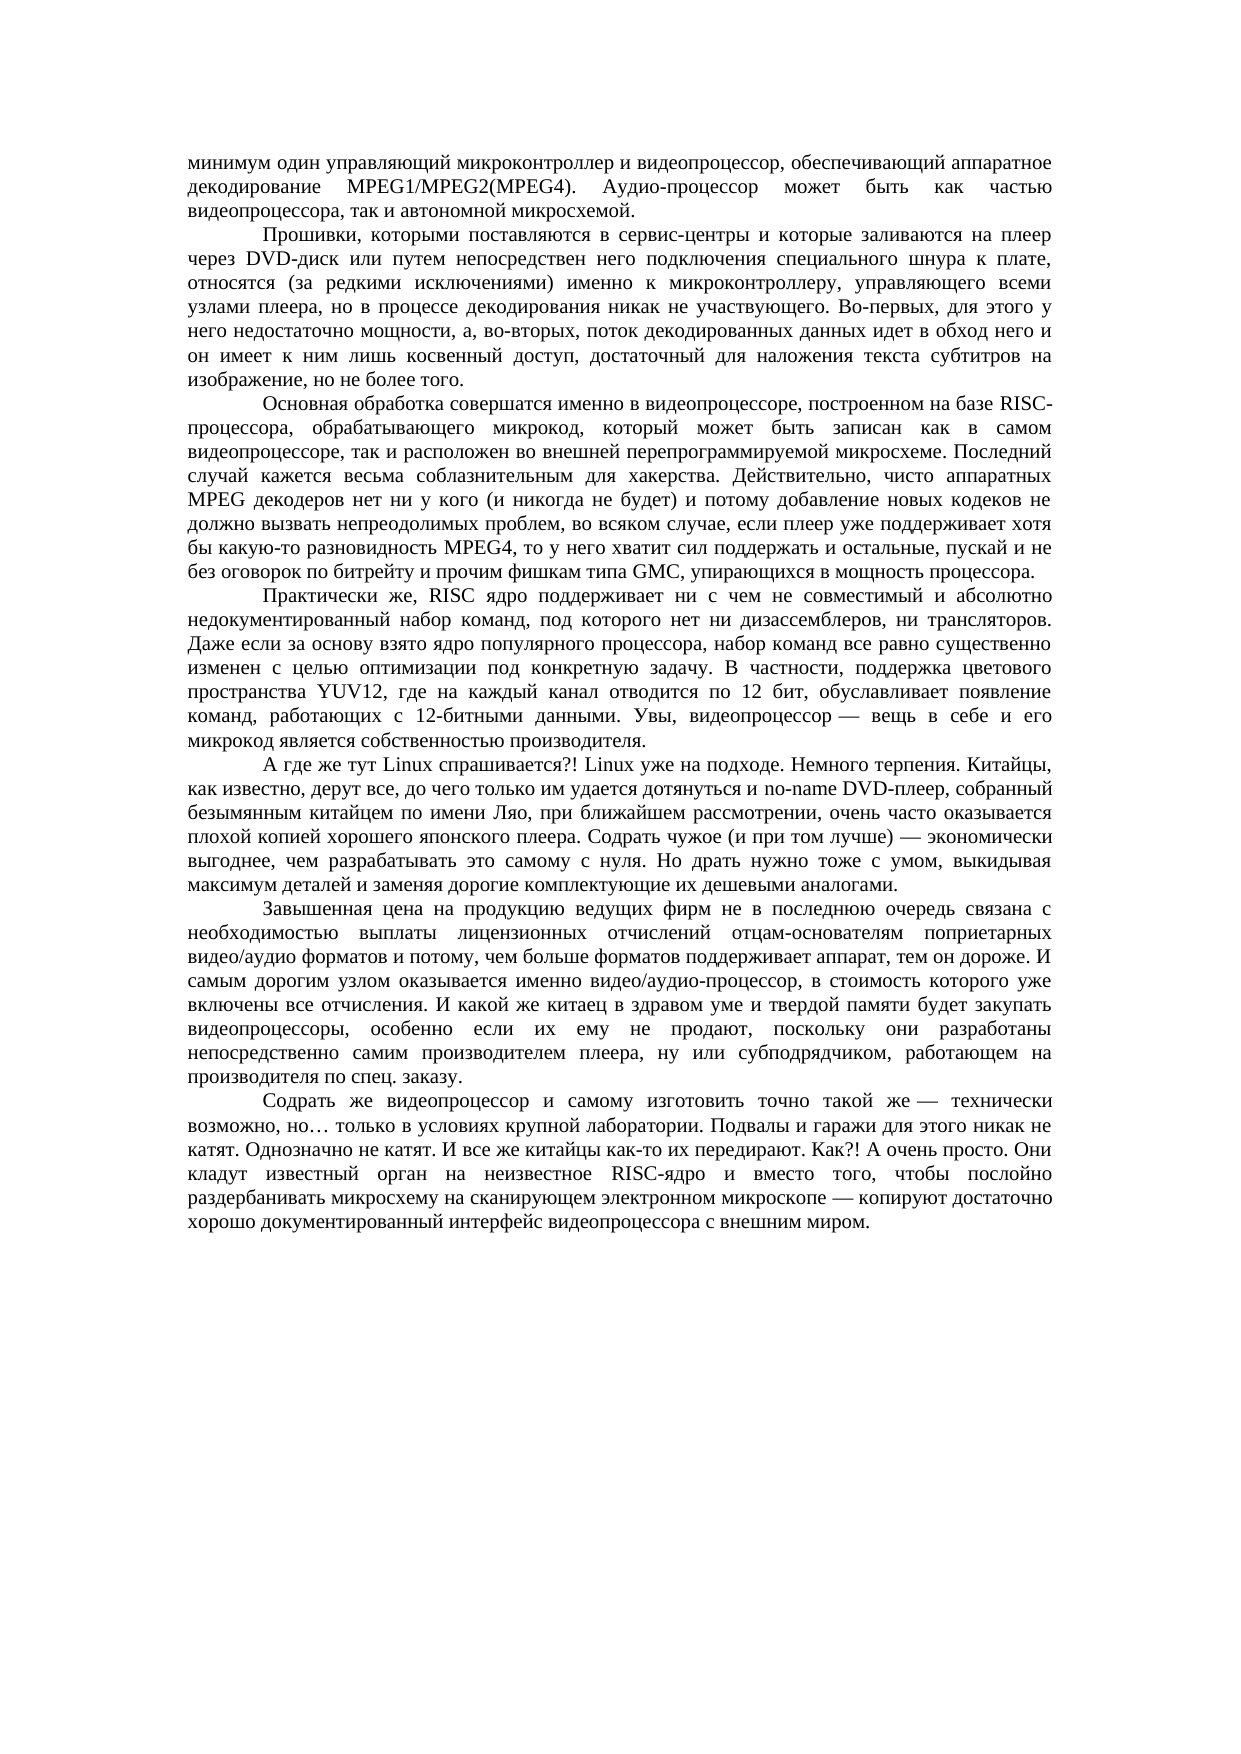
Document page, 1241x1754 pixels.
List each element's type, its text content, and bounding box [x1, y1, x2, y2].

text Завышенная цена на продукцию ведущих фирм не в последнюю очередь связана с необходимостью выплаты лицензионных отчислений отцам-основателям поприетарных видео/аудио форматов и потому, чем больше форматов поддерживает аппарат, тем он дороже. И самым дорогим узлом оказывается именно видео/аудио-процессор, в стоимость которого уже включены все отчисления. И какой же китаец в здравом уме и твердой памяти будет закупать видеопроцессоры, особенно если их ему не продают, поскольку они разработаны непосредственно самим производителем плеера, ну или субподрядчиком, работающем на производителя по спец. заказу. [187, 896, 1053, 1088]
text Практически же, RISC ядро поддерживает ни с чем не совместимый и абсолютно недокументированный набор команд, под которого нет ни дизассемблеров, ни трансляторов. Даже если за основу взято ядро популярного процессора, набор команд все равно существенно изменен с целью оптимизации под конкретную задачу. В частности, поддержка цветового пространства YUV12, где на каждый канал отводится по 12 бит, обуславливает появление команд, работающих с 12-битными данными. Увы, видеопроцессор — вещь в себе и его микрокод является собственностью производителя. [187, 583, 1053, 752]
text Содрать же видеопроцессор и самому изготовить точно такой же — технически возможно, но… только в условиях крупной лаборатории. Подвалы и гаражи для этого никак не катят. Однозначно не катят. И все же китайцы как-то их передирают. Как?! А очень просто. Они кладут известный орган на неизвестное RISC-ядро и вместо того, чтобы послойно раздербанивать микросхему на сканирующем электронном микроскопе — копируют достаточно хорошо документированный интерфейс видеопроцессора с внешним миром. [187, 1088, 1053, 1233]
text А где же тут Linux спрашивается?! Linux уже на подходе. Немного терпения. Китайцы, как известно, дерут все, до чего только им удается дотянуться и no-name DVD-плеер, собранный безымянным китайцем по имени Ляо, при ближайшем рассмотрении, очень часто оказывается плохой копией хорошего японского плеера. Содрать чужое (и при том лучше) — экономически выгоднее, чем разрабатывать это самому с нуля. Но драть нужно тоже с умом, выкидывая максимум деталей и заменяя дорогие комплектующие их дешевыми аналогами. [187, 752, 1053, 896]
text Основная обработка совершатся именно в видеопроцессоре, построенном на базе RISC-процессора, обрабатывающего микрокод, который может быть записан как в самом видеопроцессоре, так и расположен во внешней перепрограммируемой микросхеме. Последний случай кажется весьма соблазнительным для хакерства. Действительно, чисто аппаратных MPEG декодеров нет ни у кого (и никогда не будет) и потому добавление новых кодеков не должно вызвать непреодолимых проблем, во всяком случае, если плеер уже поддерживает хотя бы какую-то разновидность MPEG4, то у него хватит сил поддержать и остальные, пускай и не без оговорок по битрейту и прочим фишкам типа GMC, упирающихся в мощность процессора. [187, 391, 1053, 583]
text минимум один управляющий микроконтроллер и видеопроцессор, обеспечивающий аппаратное декодирование MPEG1/MPEG2(MPEG4). Аудио-процессор может быть как частью видеопроцессора, так и автономной микросхемой. [187, 150, 1053, 222]
text Прошивки, которыми поставляются в сервис-центры и которые заливаются на плеер через DVD-диск или путем непосредствен него подключения специального шнура к плате, относятся (за редкими исключениями) именно к микроконтроллеру, управляющего всеми узлами плеера, но в процессе декодирования никак не участвующего. Во-первых, для этого у него недостаточно мощности, а, во-вторых, поток декодированных данных идет в обход него и он имеет к ним лишь косвенный доступ, достаточный для наложения текста субтитров на изображение, но не более того. [187, 222, 1053, 391]
